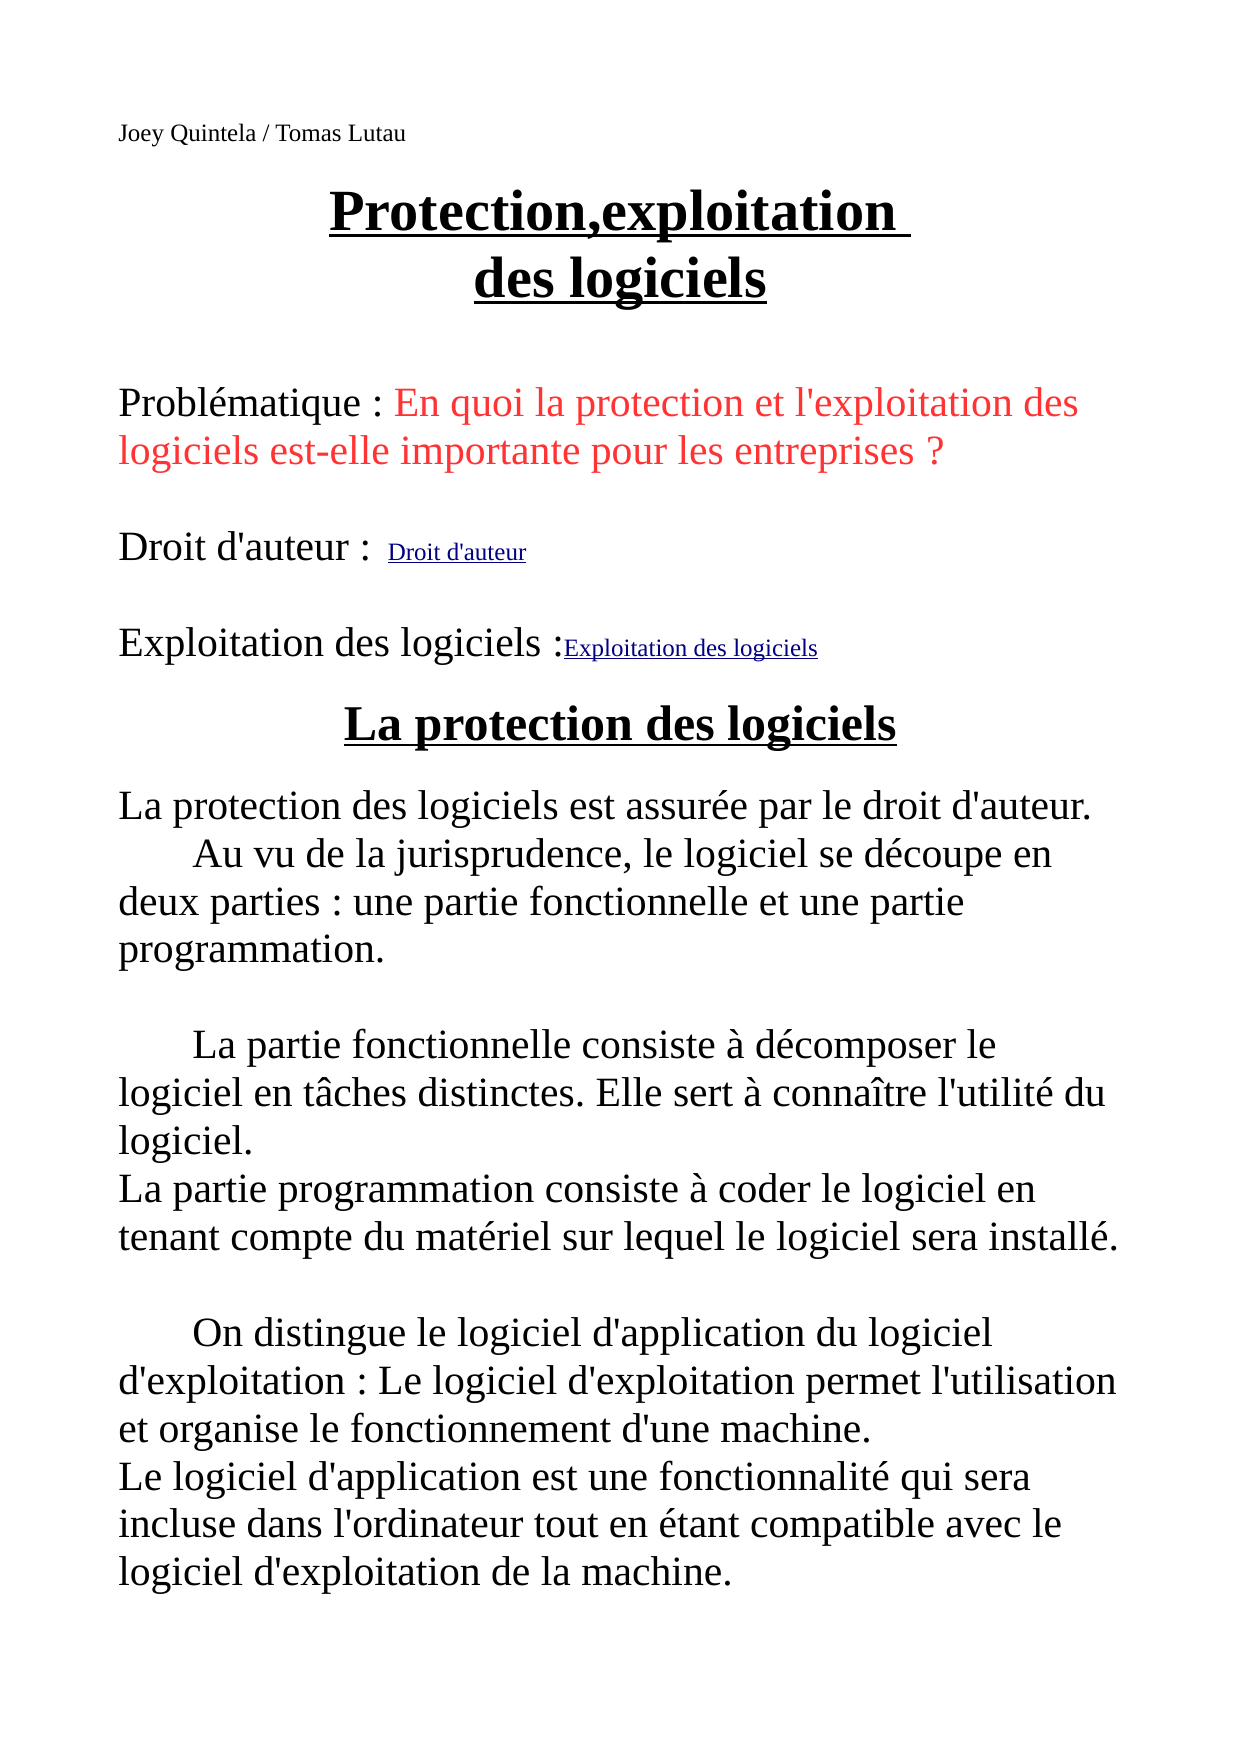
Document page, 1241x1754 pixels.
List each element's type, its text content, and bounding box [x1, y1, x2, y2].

text Au vu de la jurisprudence, le logiciel se découpe en deux parties : une partie fonctionnelle et une partie programmation. [118, 828, 1122, 972]
text Le logiciel d'application est une fonctionnalité qui sera incluse dans l'ordinateur tout en étant compatible avec le logiciel d'exploitation de la machine. [118, 1451, 1122, 1595]
text On distingue le logiciel d'application du logiciel d'exploitation : Le logiciel d'exploitation permet l'utilisation et organise le fonctionnement d'une machine. [118, 1307, 1122, 1451]
text Protection,exploitation [118, 176, 1122, 243]
text Droit d'auteur : Droit d'auteur [118, 521, 1122, 569]
text Exploitation des logiciels :Exploitation des logiciels [118, 617, 1122, 665]
text La partie fonctionnelle consiste à décomposer le logiciel en tâches distinctes. Elle sert à connaître l'utilité du logiciel. [118, 1020, 1122, 1163]
text Problématique : En quoi la protection et l'exploitation des logiciels est-elle importante pour les entreprises ? [118, 378, 1122, 473]
text La partie programmation consiste à coder le logiciel en tenant compte du matériel sur lequel le logiciel sera installé. [118, 1163, 1122, 1259]
text La protection des logiciels [118, 694, 1122, 751]
text des logiciels [118, 243, 1122, 311]
text La protection des logiciels est assurée par le droit d'auteur. [118, 780, 1122, 828]
